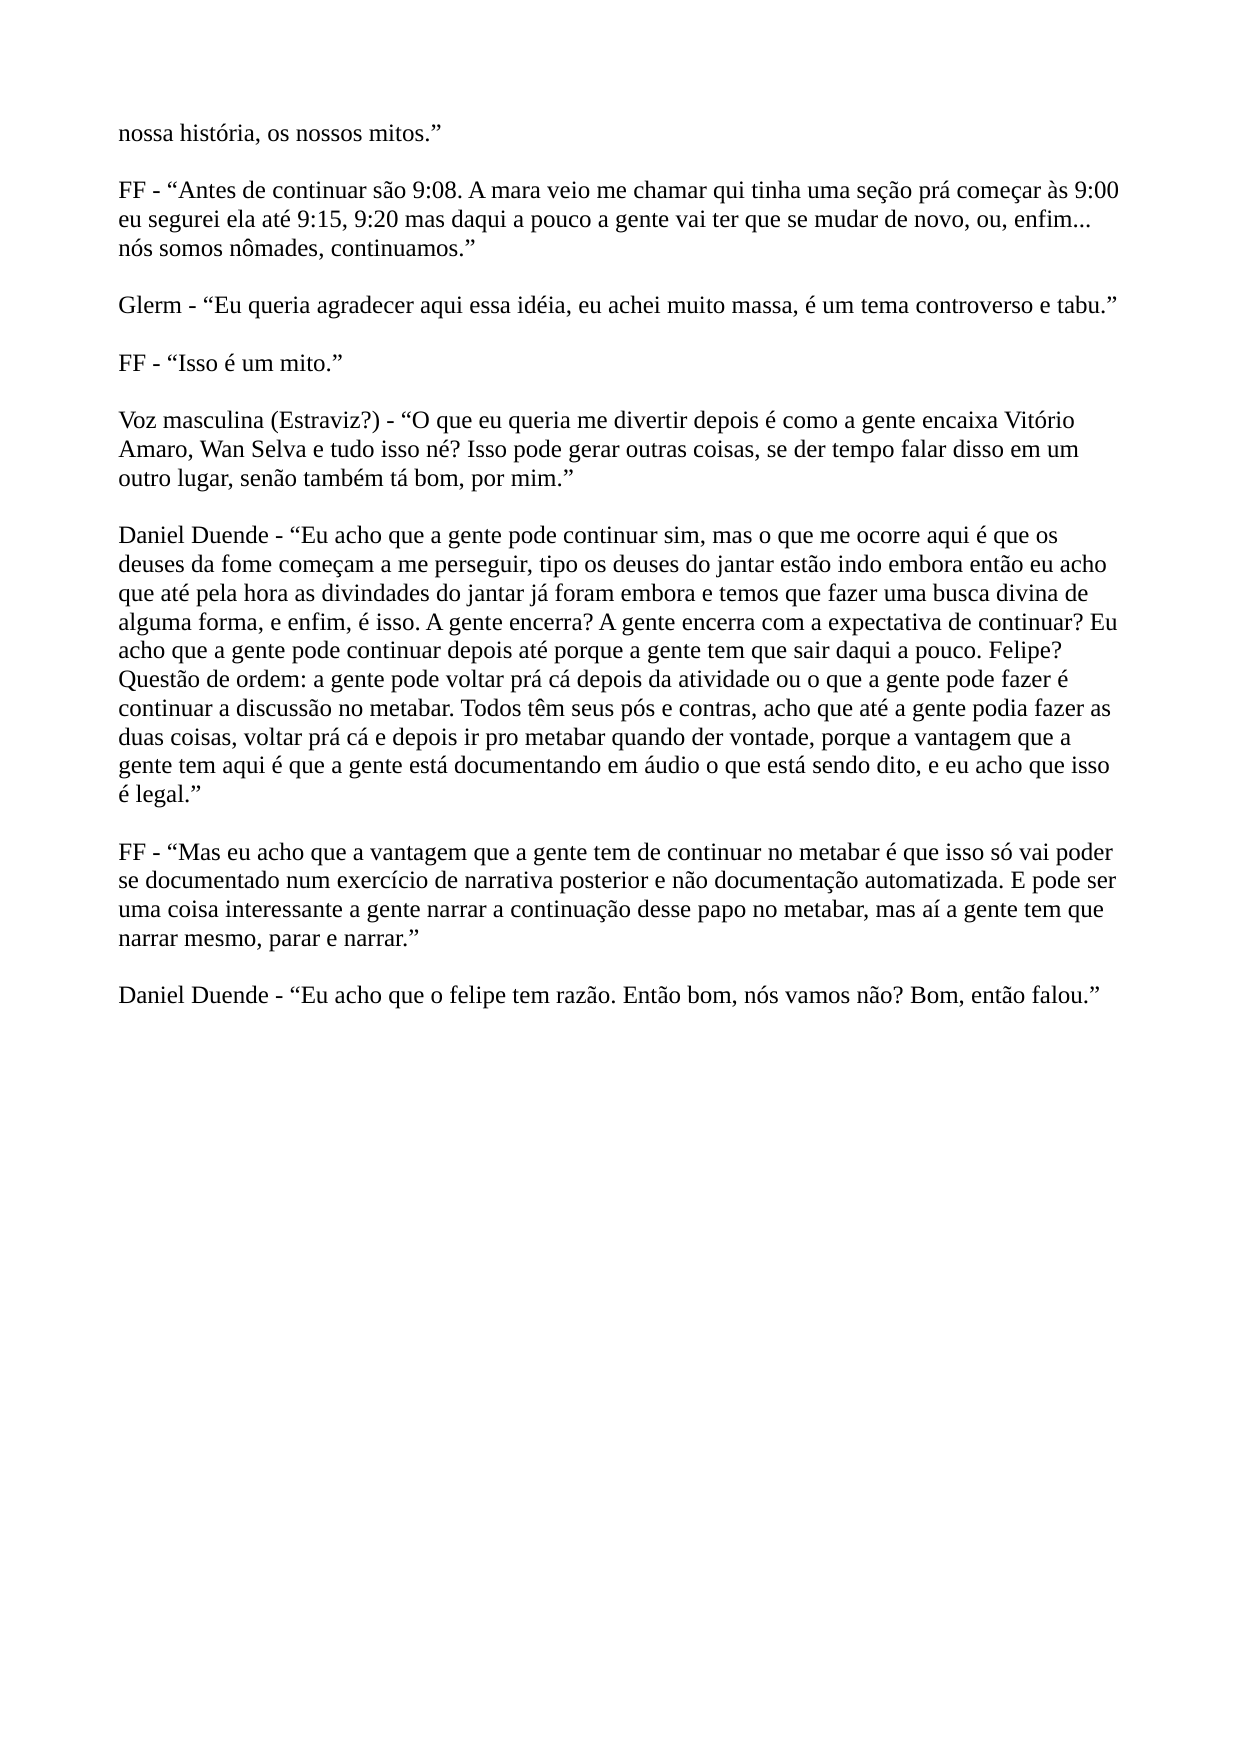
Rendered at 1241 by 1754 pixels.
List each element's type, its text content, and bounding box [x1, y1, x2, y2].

text FF - “Mas eu acho que a vantagem que a gente tem de continuar no metabar é que isso só vai poder se documentado num exercício de narrativa posterior e não documentação automatizada. E pode ser uma coisa interessante a gente narrar a continuação desse papo no metabar, mas aí a gente tem que narrar mesmo, parar e narrar.” [118, 837, 1122, 952]
text nossa história, os nossos mitos.” [118, 118, 1122, 147]
text FF - “Antes de continuar são 9:08. A mara veio me chamar qui tinha uma seção prá começar às 9:00 eu segurei ela até 9:15, 9:20 mas daqui a pouco a gente vai ter que se mudar de novo, ou, enfim... nós somos nômades, continuamos.” [118, 176, 1122, 262]
text Daniel Duende - “Eu acho que o felipe tem razão. Então bom, nós vamos não? Bom, então falou.” [118, 981, 1122, 1009]
text Glerm - “Eu queria agradecer aqui essa idéia, eu achei muito massa, é um tema controverso e tabu.” [118, 291, 1122, 319]
text FF - “Isso é um mito.” [118, 348, 1122, 377]
text Voz masculina (Estraviz?) - “O que eu queria me divertir depois é como a gente encaixa Vitório Amaro, Wan Selva e tudo isso né? Isso pode gerar outras coisas, se der tempo falar disso em um outro lugar, senão também tá bom, por mim.” [118, 406, 1122, 492]
text Daniel Duende - “Eu acho que a gente pode continuar sim, mas o que me ocorre aqui é que os deuses da fome começam a me perseguir, tipo os deuses do jantar estão indo embora então eu acho que até pela hora as divindades do jantar já foram embora e temos que fazer uma busca divina de alguma forma, e enfim, é isso. A gente encerra? A gente encerra com a expectativa de continuar? Eu acho que a gente pode continuar depois até porque a gente tem que sair daqui a pouco. Felipe? Questão de ordem: a gente pode voltar prá cá depois da atividade ou o que a gente pode fazer é continuar a discussão no metabar. Todos têm seus pós e contras, acho que até a gente podia fazer as duas coisas, voltar prá cá e depois ir pro metabar quando der vontade, porque a vantagem que a gente tem aqui é que a gente está documentando em áudio o que está sendo dito, e eu acho que isso é legal.” [118, 521, 1122, 808]
